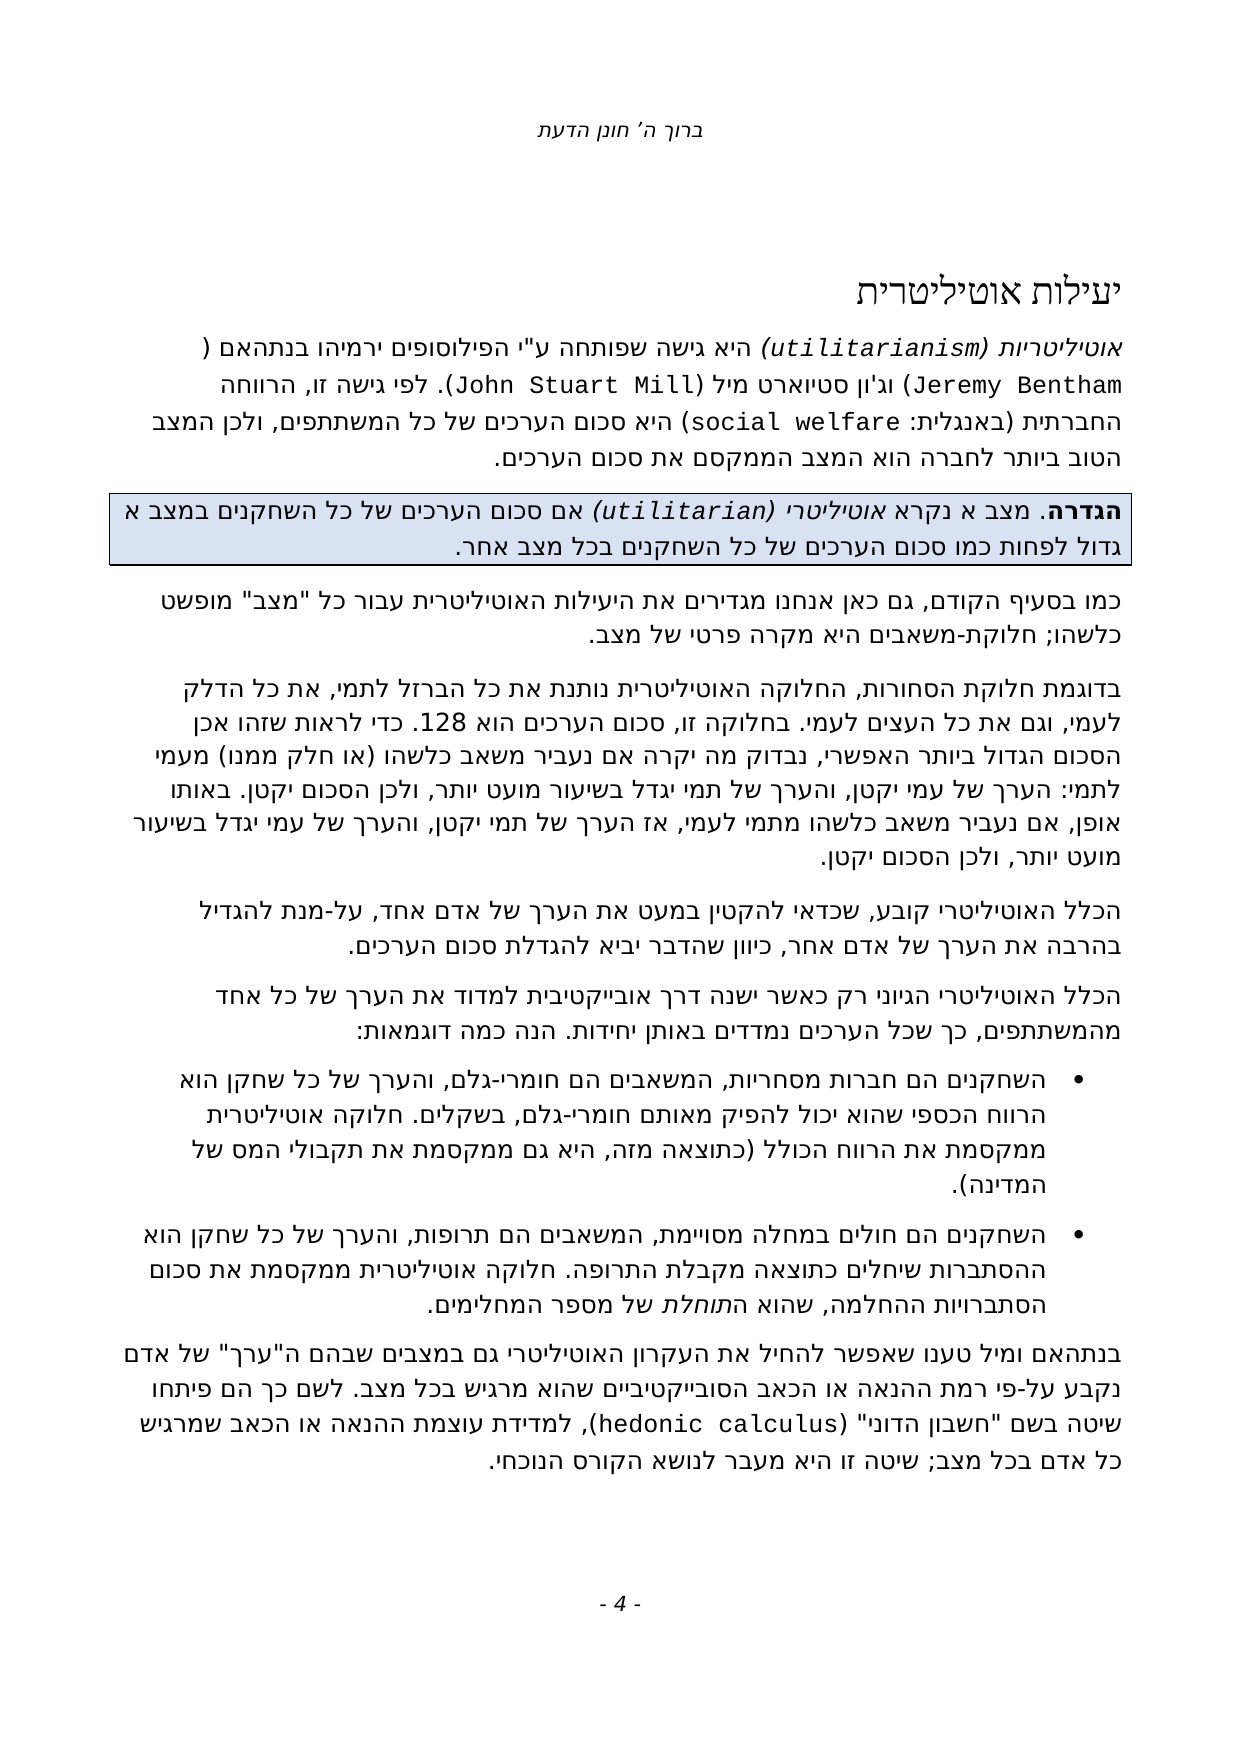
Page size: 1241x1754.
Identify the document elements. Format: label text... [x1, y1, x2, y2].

text אוטיליטריות (utilitarianism) היא גישה שפותחה ע"י הפילוסופים ירמיהו בנתהאם (Jeremy Bentham) וג'ון סטיוארט מיל (John Stuart Mill). לפי גישה זו, הרווחה החברתית (באנגלית: social welfare) היא סכום הערכים של כל המשתתפים, ולכן המצב הטוב ביותר לחברה הוא המצב הממקסם את סכום הערכים. [118, 333, 1122, 472]
subtitle יעילות אוטיליטרית [118, 269, 1122, 312]
text כמו בסעיף הקודם, גם כאן אנחנו מגדירים את היעילות האוטיליטרית עבור כל "מצב" מופשט כלשהו; חלוקת-משאבים היא מקרה פרטי של מצב. [118, 586, 1122, 649]
text הגדרה. מצב א נקרא אוטיליטרי (utilitarian) אם סכום הערכים של כל השחקנים במצב א גדול לפחות כמו סכום הערכים של כל השחקנים בכל מצב אחר. [110, 494, 1131, 564]
text בדוגמת חלוקת הסחורות, החלוקה האוטיליטרית נותנת את כל הברזל לתמי, את כל הדלק לעמי, וגם את כל העצים לעמי. בחלוקה זו, סכום הערכים הוא 128. כדי לראות שזהו אכן הסכום הגדול ביותר האפשרי, נבדוק מה יקרה אם נעביר משאב כלשהו (או חלק ממנו) מעמי לתמי: הערך של עמי יקטן, והערך של תמי יגדל בשיעור מועט יותר, ולכן הסכום יקטן. באותו אופן, אם נעביר משאב כלשהו מתמי לעמי, אז הערך של תמי יקטן, והערך של עמי יגדל בשיעור מועט יותר, ולכן הסכום יקטן. [118, 674, 1122, 871]
list השחקנים הם חברות מסחריות, המשאבים הם חומרי-גלם, והערך של כל שחקן הוא הרווח הכספי שהוא יכול להפיק מאותם חומרי-גלם, בשקלים. חלוקה אוטיליטרית ממקסמת את הרווח הכולל (כתוצאה מזה, היא גם ממקסמת את תקבולי המס של המדינה). [118, 1065, 1084, 1199]
text הכלל האוטיליטרי הגיוני רק כאשר ישנה דרך אובייקטיבית למדוד את הערך של כל אחד מהמשתתפים, כך שכל הערכים נמדדים באותן יחידות. הנה כמה דוגמאות: [118, 981, 1122, 1045]
text בנתהאם ומיל טענו שאפשר להחיל את העקרון האוטיליטרי גם במצבים שבהם ה"ערך" של אדם נקבע על-פי רמת ההנאה או הכאב הסובייקטיביים שהוא מרגיש בכל מצב. לשם כך הם פיתחו שיטה בשם "חשבון הדוני" (hedonic calculus), למדידת עוצמת ההנאה או הכאב שמרגיש כל אדם בכל מצב; שיטה זו היא מעבר לנושא הקורס הנוכחי. [118, 1339, 1122, 1475]
list השחקנים הם חולים במחלה מסויימת, המשאבים הם תרופות, והערך של כל שחקן הוא ההסתברות שיחלים כתוצאה מקבלת התרופה. חלוקה אוטיליטרית ממקסמת את סכום הסתברויות ההחלמה, שהוא התוחלת של מספר המחלימים. [118, 1220, 1084, 1319]
text הכלל האוטיליטרי קובע, שכדאי להקטין במעט את הערך של אדם אחד, על-מנת להגדיל בהרבה את הערך של אדם אחר, כיוון שהדבר יביא להגדלת סכום הערכים. [118, 896, 1122, 960]
